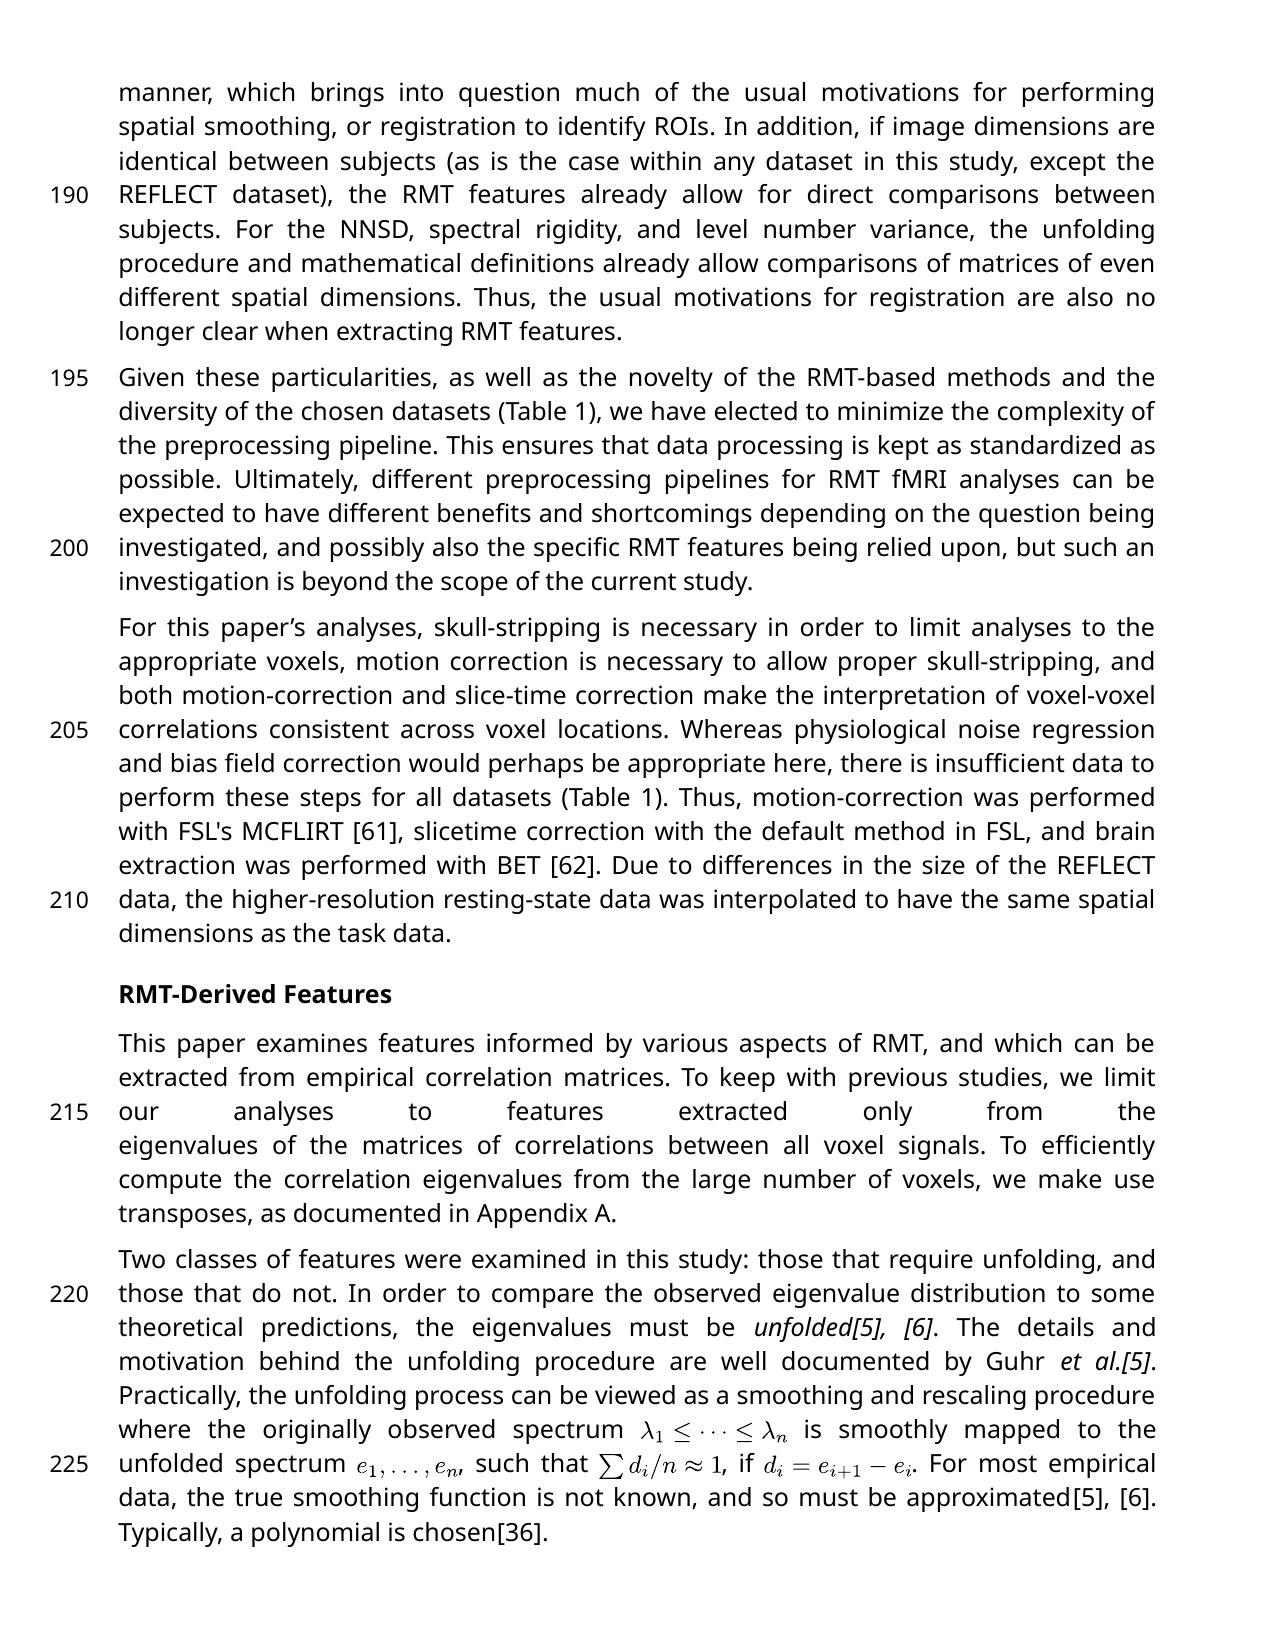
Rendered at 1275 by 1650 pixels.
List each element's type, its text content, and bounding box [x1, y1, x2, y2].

text manner, which brings into question much of the usual motivations for performing spatial smoothing, or registration to identify ROIs. In addition, if image dimensions are identical between subjects (as is the case within any dataset in this study, except the REFLECT dataset), the RMT features already allow for direct comparisons between subjects. For the NNSD, spectral rigidity, and level number variance, the unfolding procedure and mathematical definitions already allow comparisons of matrices of even different spatial dimensions. Thus, the usual motivations for registration are also no longer clear when extracting RMT features. [118, 75, 1157, 347]
text For this paper’s analyses, skull-stripping is necessary in order to limit analyses to the appropriate voxels, motion correction is necessary to allow proper skull-stripping, and both motion-correction and slice-time correction make the interpretation of voxel-voxel correlations consistent across voxel locations. Whereas physiological noise regression and bias field correction would perhaps be appropriate here, there is insufficient data to perform these steps for all datasets (Table 1). Thus, motion-correction was performed with FSL's MCFLIRT [61], slicetime correction with the default method in FSL, and brain extraction was performed with BET [62]. Due to differences in the size of the REFLECT data, the higher-resolution resting-state data was interpolated to have the same spatial dimensions as the task data. [118, 609, 1157, 950]
text This paper examines features informed by various aspects of RMT, and which can be extracted from empirical correlation matrices. To keep with previous studies, we limit our analyses to features extracted only from the eigenvalues of the matrices of correlations between all voxel signals. To efficiently compute the correlation eigenvalues from the large number of voxels, we make use transposes, as documented in Appendix A. [118, 1026, 1157, 1230]
text Two classes of features were examined in this study: those that require unfolding, and those that do not. In order to compare the observed eigenvalue distribution to some theoretical predictions, the eigenvalues must be unfolded[5], [6]. The details and motivation behind the unfolding procedure are well documented by Guhr et al.[5]. Practically, the unfolding process can be viewed as a smoothing and rescaling procedure where the originally observed spectrum is smoothly mapped to the unfolded spectrum , such that , if . For most empirical data, the true smoothing function is not known, and so must be approximated[5], [6]. Typically, a polynomial is chosen[36]. [118, 1242, 1157, 1548]
text Given these particularities, as well as the novelty of the RMT-based methods and the diversity of the chosen datasets (Table 1), we have elected to minimize the complexity of the preprocessing pipeline. This ensures that data processing is kept as standardized as possible. Ultimately, different preprocessing pipelines for RMT fMRI analyses can be expected to have different benefits and shortcomings depending on the question being investigated, and possibly also the specific RMT features being relied upon, but such an investigation is beyond the scope of the current study. [118, 359, 1157, 598]
subtitle RMT-Derived Features [118, 977, 1157, 1011]
